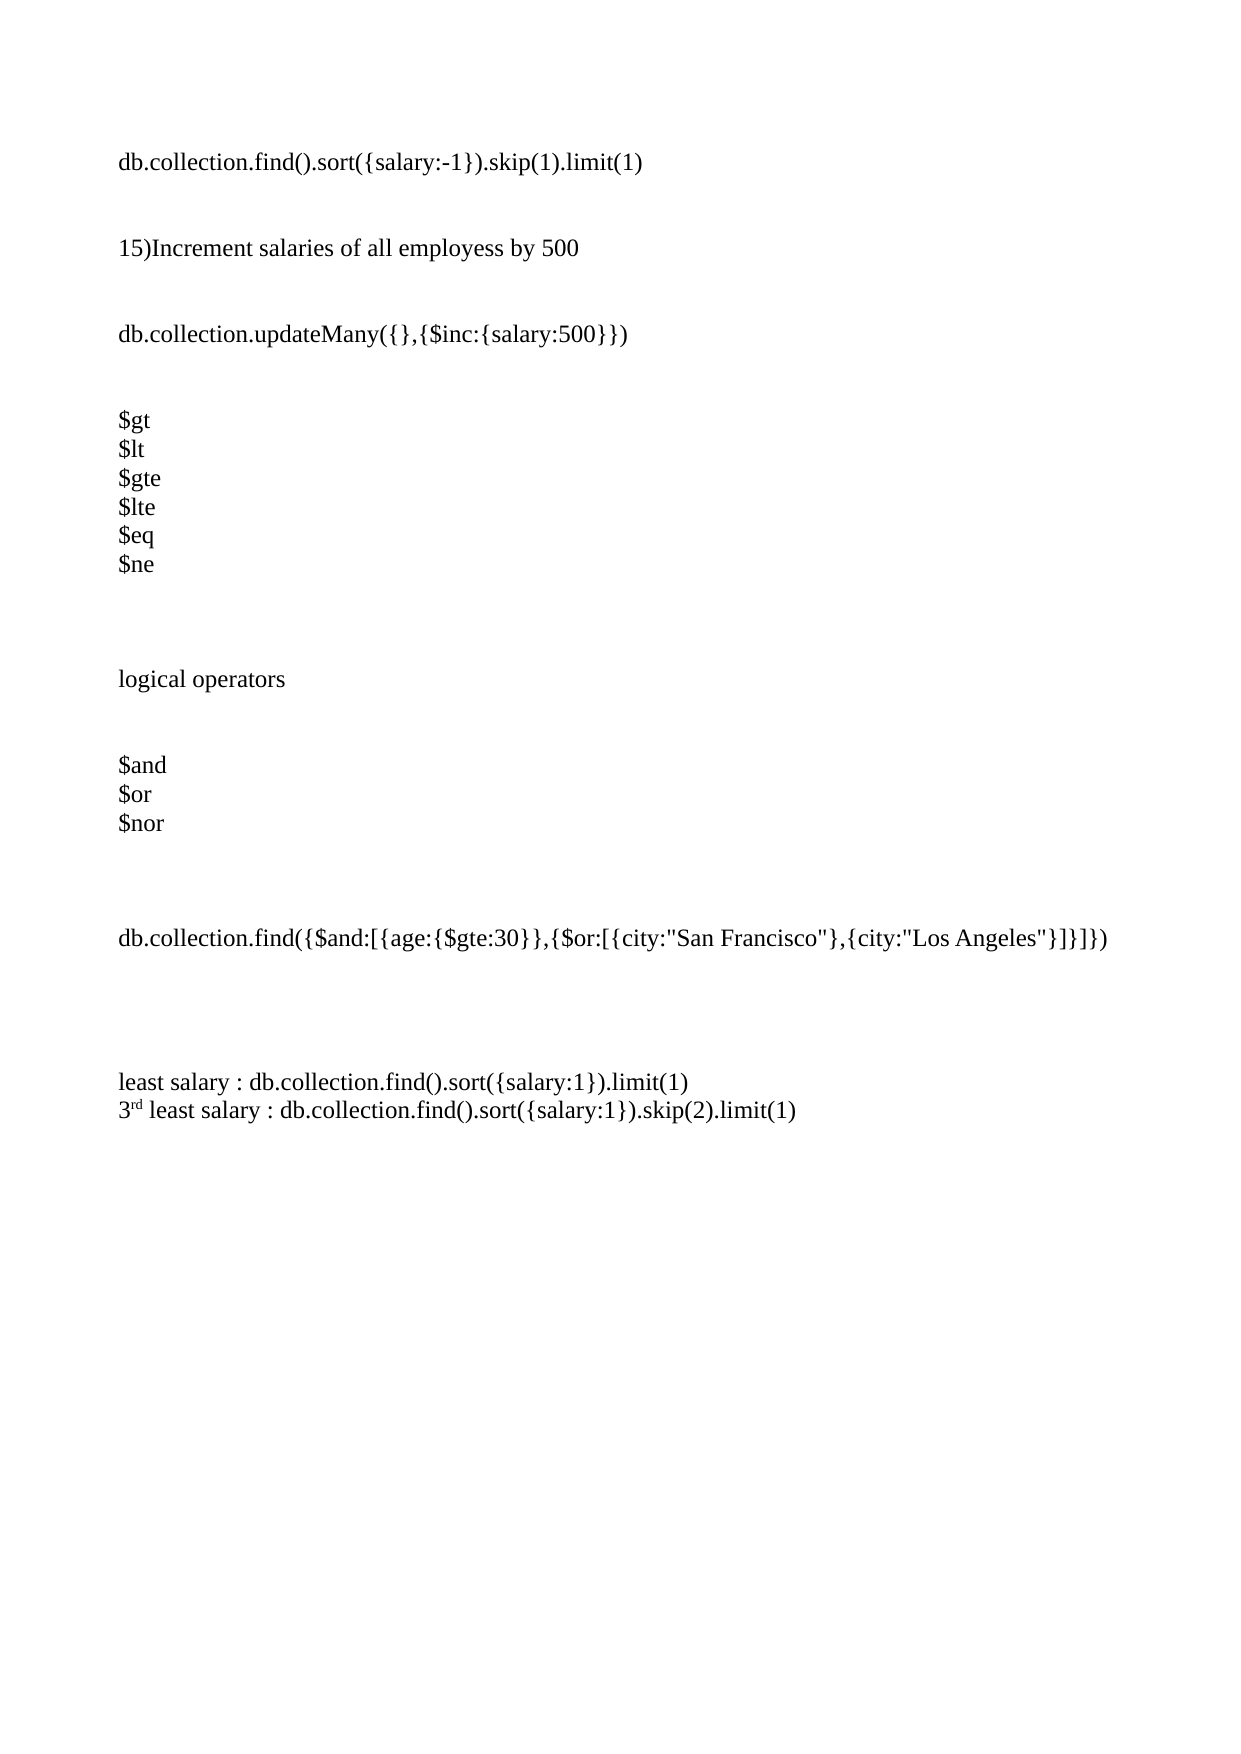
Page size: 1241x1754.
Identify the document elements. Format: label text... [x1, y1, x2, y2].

text 15)Increment salaries of all employess by 500 [118, 233, 1122, 262]
text $ne [118, 549, 1122, 578]
text logical operators [118, 664, 1122, 693]
text $nor [118, 808, 1122, 837]
text 3rd least salary : db.collection.find().sort({salary:1}).skip(2).limit(1) [118, 1096, 1122, 1124]
text db.collection.find({$and:[{age:{$gte:30}},{$or:[{city:"San Francisco"},{city:"Los Angeles"}]}]}) [118, 923, 1122, 952]
text $and [118, 751, 1122, 779]
text $lt [118, 434, 1122, 463]
text db.collection.updateMany({},{$inc:{salary:500}}) [118, 319, 1122, 348]
text $lte [118, 492, 1122, 521]
text $eq [118, 521, 1122, 549]
text least salary : db.collection.find().sort({salary:1}).limit(1) [118, 1067, 1122, 1096]
text db.collection.find().sort({salary:-1}).skip(1).limit(1) [118, 147, 1122, 176]
text $or [118, 779, 1122, 808]
text $gte [118, 463, 1122, 492]
text $gt [118, 406, 1122, 434]
